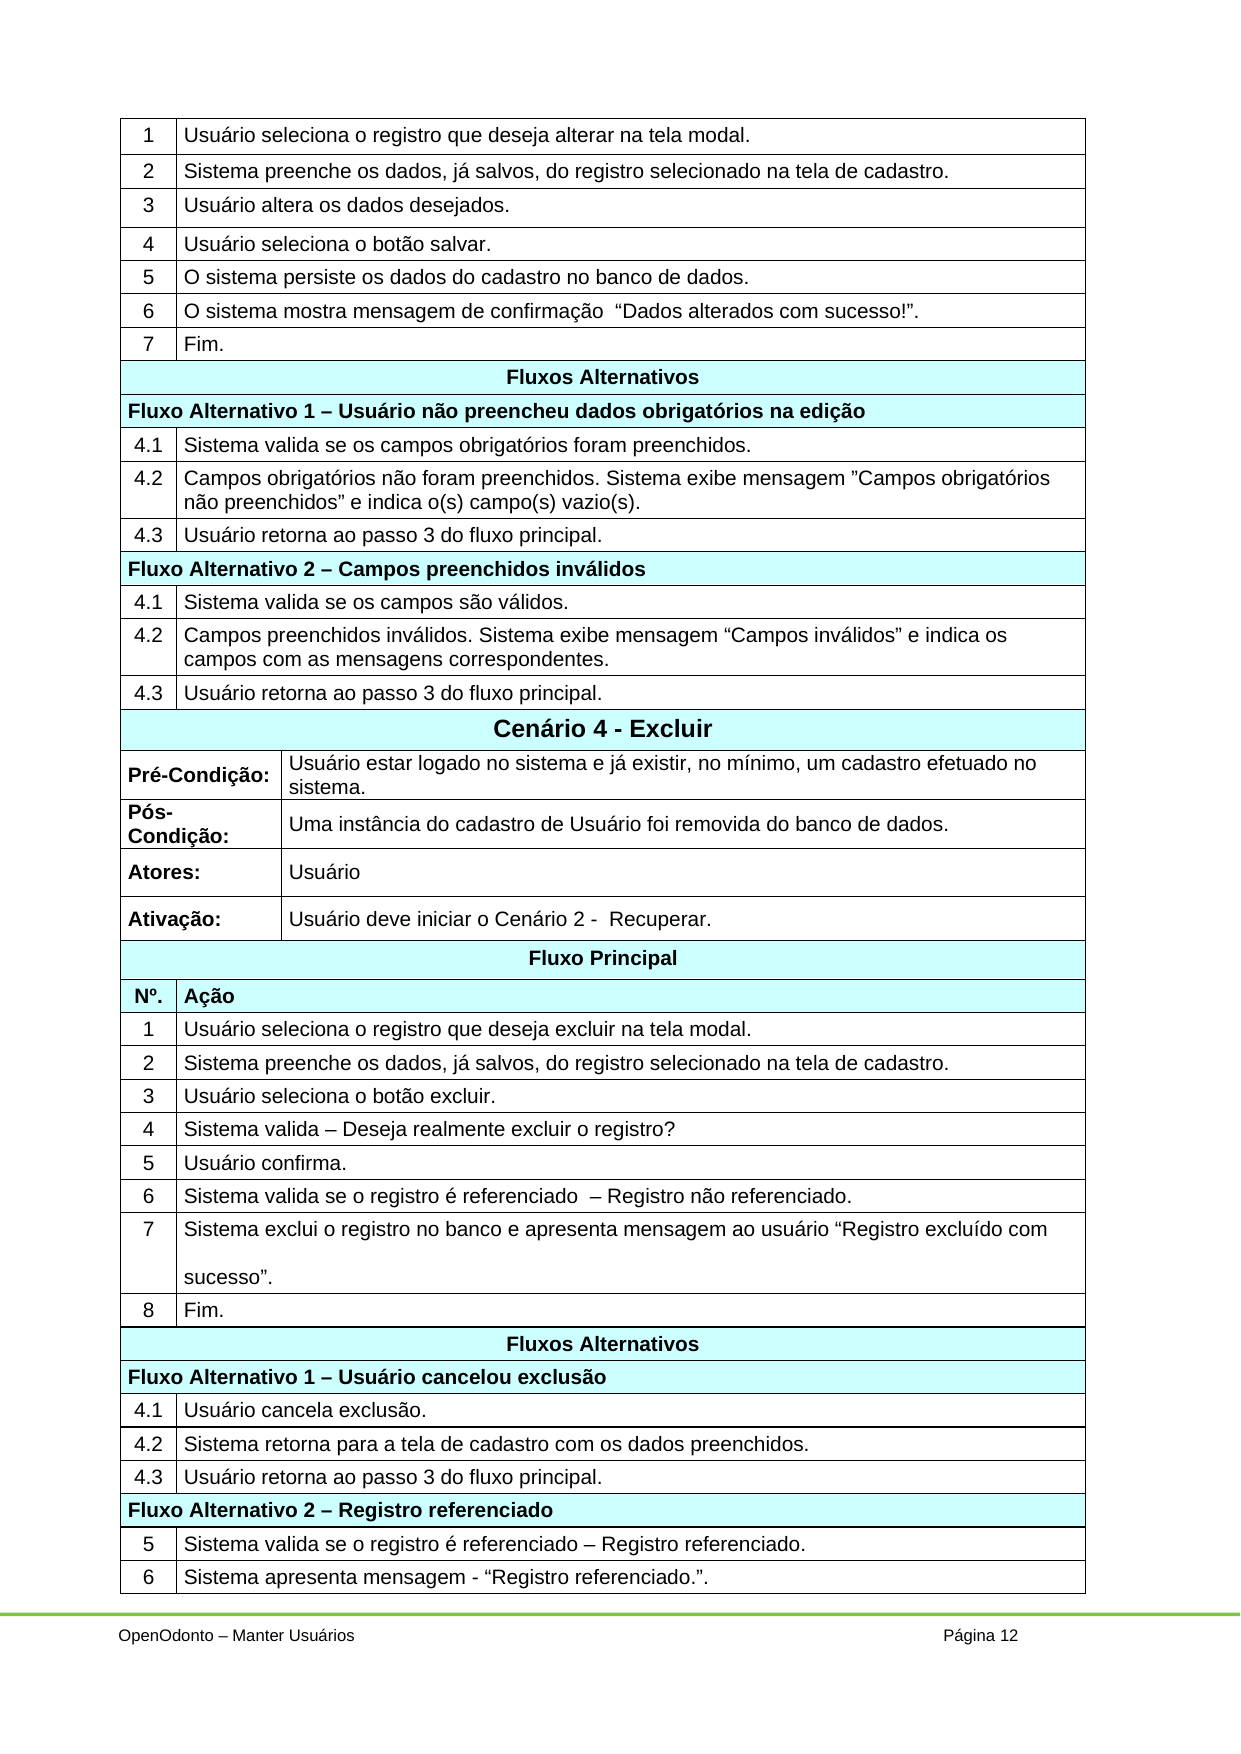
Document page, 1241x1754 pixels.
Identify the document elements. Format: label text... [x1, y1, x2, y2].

table_cell 3 [121, 1080, 176, 1112]
table_cell Sistema preenche os dados, já salvos, do registro selecionado na tela de cadastro. [177, 155, 1085, 187]
table_cell Usuário estar logado no sistema e já existir, no mínimo, um cadastro efetuado no sistema. [282, 751, 1085, 799]
table_cell Usuário deve iniciar o Cenário 2 - Recuperar. [282, 897, 1085, 940]
table_cell 4.3 [121, 1461, 176, 1493]
table_cell 5 [121, 1528, 176, 1560]
table_cell Campos obrigatórios não foram preenchidos. Sistema exibe mensagem ”Campos obrigatórios não preenchidos” e indica o(s) campo(s) vazio(s). [177, 462, 1085, 518]
table_cell 5 [121, 1146, 176, 1178]
table_cell Usuário seleciona o botão excluir. [177, 1080, 1085, 1112]
table_cell 4.2 [121, 619, 176, 675]
table_cell Ativação: [121, 897, 281, 940]
table_cell Fim. [177, 328, 1085, 360]
table_cell 4.3 [121, 519, 176, 551]
table_cell 6 [121, 294, 176, 327]
table_cell 2 [121, 155, 176, 187]
table_cell O sistema persiste os dados do cadastro no banco de dados. [177, 261, 1085, 293]
table_cell Fluxo Principal [121, 941, 1085, 978]
table_cell Sistema valida se o registro é referenciado – Registro não referenciado. [177, 1180, 1085, 1212]
table_cell Uma instância do cadastro de Usuário foi removida do banco de dados. [282, 800, 1085, 848]
table_cell Usuário retorna ao passo 3 do fluxo principal. [177, 1461, 1085, 1493]
table_cell Fluxo Alternativo 1 – Usuário cancelou exclusão [121, 1361, 1085, 1393]
table_cell Usuário seleciona o registro que deseja alterar na tela modal. [177, 119, 1085, 154]
table_cell Sistema valida se os campos são válidos. [177, 586, 1085, 618]
table_cell Fluxos Alternativos [121, 1328, 1085, 1360]
table_cell Sistema preenche os dados, já salvos, do registro selecionado na tela de cadastro. [177, 1046, 1085, 1078]
table_cell Sistema valida se os campos obrigatórios foram preenchidos. [177, 428, 1085, 461]
table_cell 1 [121, 1013, 176, 1045]
table_cell Sistema valida se o registro é referenciado – Registro referenciado. [177, 1528, 1085, 1560]
table_cell Campos preenchidos inválidos. Sistema exibe mensagem “Campos inválidos” e indica os campos com as mensagens correspondentes. [177, 619, 1085, 675]
table_cell 4.1 [121, 428, 176, 461]
table_cell Sistema retorna para a tela de cadastro com os dados preenchidos. [177, 1428, 1085, 1460]
table_cell Usuário retorna ao passo 3 do fluxo principal. [177, 676, 1085, 708]
table_cell 4.1 [121, 1394, 176, 1426]
table_cell Sistema exclui o registro no banco e apresenta mensagem ao usuário “Registro excluído com sucesso”. [177, 1213, 1085, 1293]
table_cell Usuário seleciona o botão salvar. [177, 228, 1085, 260]
table_cell 4.2 [121, 462, 176, 518]
table_cell Usuário altera os dados desejados. [177, 189, 1085, 227]
table_cell Fim. [177, 1294, 1085, 1326]
table_cell 2 [121, 1046, 176, 1078]
table_cell 7 [121, 1213, 176, 1293]
table_cell Fluxo Alternativo 1 – Usuário não preencheu dados obrigatórios na edição [121, 395, 1085, 427]
table_cell Usuário seleciona o registro que deseja excluir na tela modal. [177, 1013, 1085, 1045]
table_cell Usuário cancela exclusão. [177, 1394, 1085, 1426]
table_cell 3 [121, 189, 176, 227]
table_cell 4 [121, 228, 176, 260]
table_cell Fluxos Alternativos [121, 361, 1085, 394]
table_cell 7 [121, 328, 176, 360]
table_cell Pós-Condição: [121, 800, 281, 848]
table_cell Ação [177, 980, 1085, 1012]
table_cell 8 [121, 1294, 176, 1326]
table_cell 4.1 [121, 586, 176, 618]
table_cell Atores: [121, 849, 281, 896]
table_cell Fluxo Alternativo 2 – Campos preenchidos inválidos [121, 552, 1085, 584]
table_cell Sistema apresenta mensagem - “Registro referenciado.”. [177, 1561, 1085, 1593]
table_cell 1 [121, 119, 176, 154]
table_cell 6 [121, 1180, 176, 1212]
table_cell Usuário retorna ao passo 3 do fluxo principal. [177, 519, 1085, 551]
table_cell Cenário 4 - Excluir [121, 710, 1085, 750]
table_cell Fluxo Alternativo 2 – Registro referenciado [121, 1494, 1085, 1526]
table_cell 5 [121, 261, 176, 293]
table_cell 4.2 [121, 1428, 176, 1460]
table_cell Usuário confirma. [177, 1146, 1085, 1178]
table_cell 6 [121, 1561, 176, 1593]
table_cell Pré-Condição: [121, 751, 281, 799]
table_cell O sistema mostra mensagem de confirmação “Dados alterados com sucesso!”. [177, 294, 1085, 327]
table_cell Nº. [121, 980, 176, 1012]
table_cell Sistema valida – Deseja realmente excluir o registro? [177, 1113, 1085, 1145]
table_cell 4.3 [121, 676, 176, 708]
table_cell Usuário [282, 849, 1085, 896]
table_cell 4 [121, 1113, 176, 1145]
